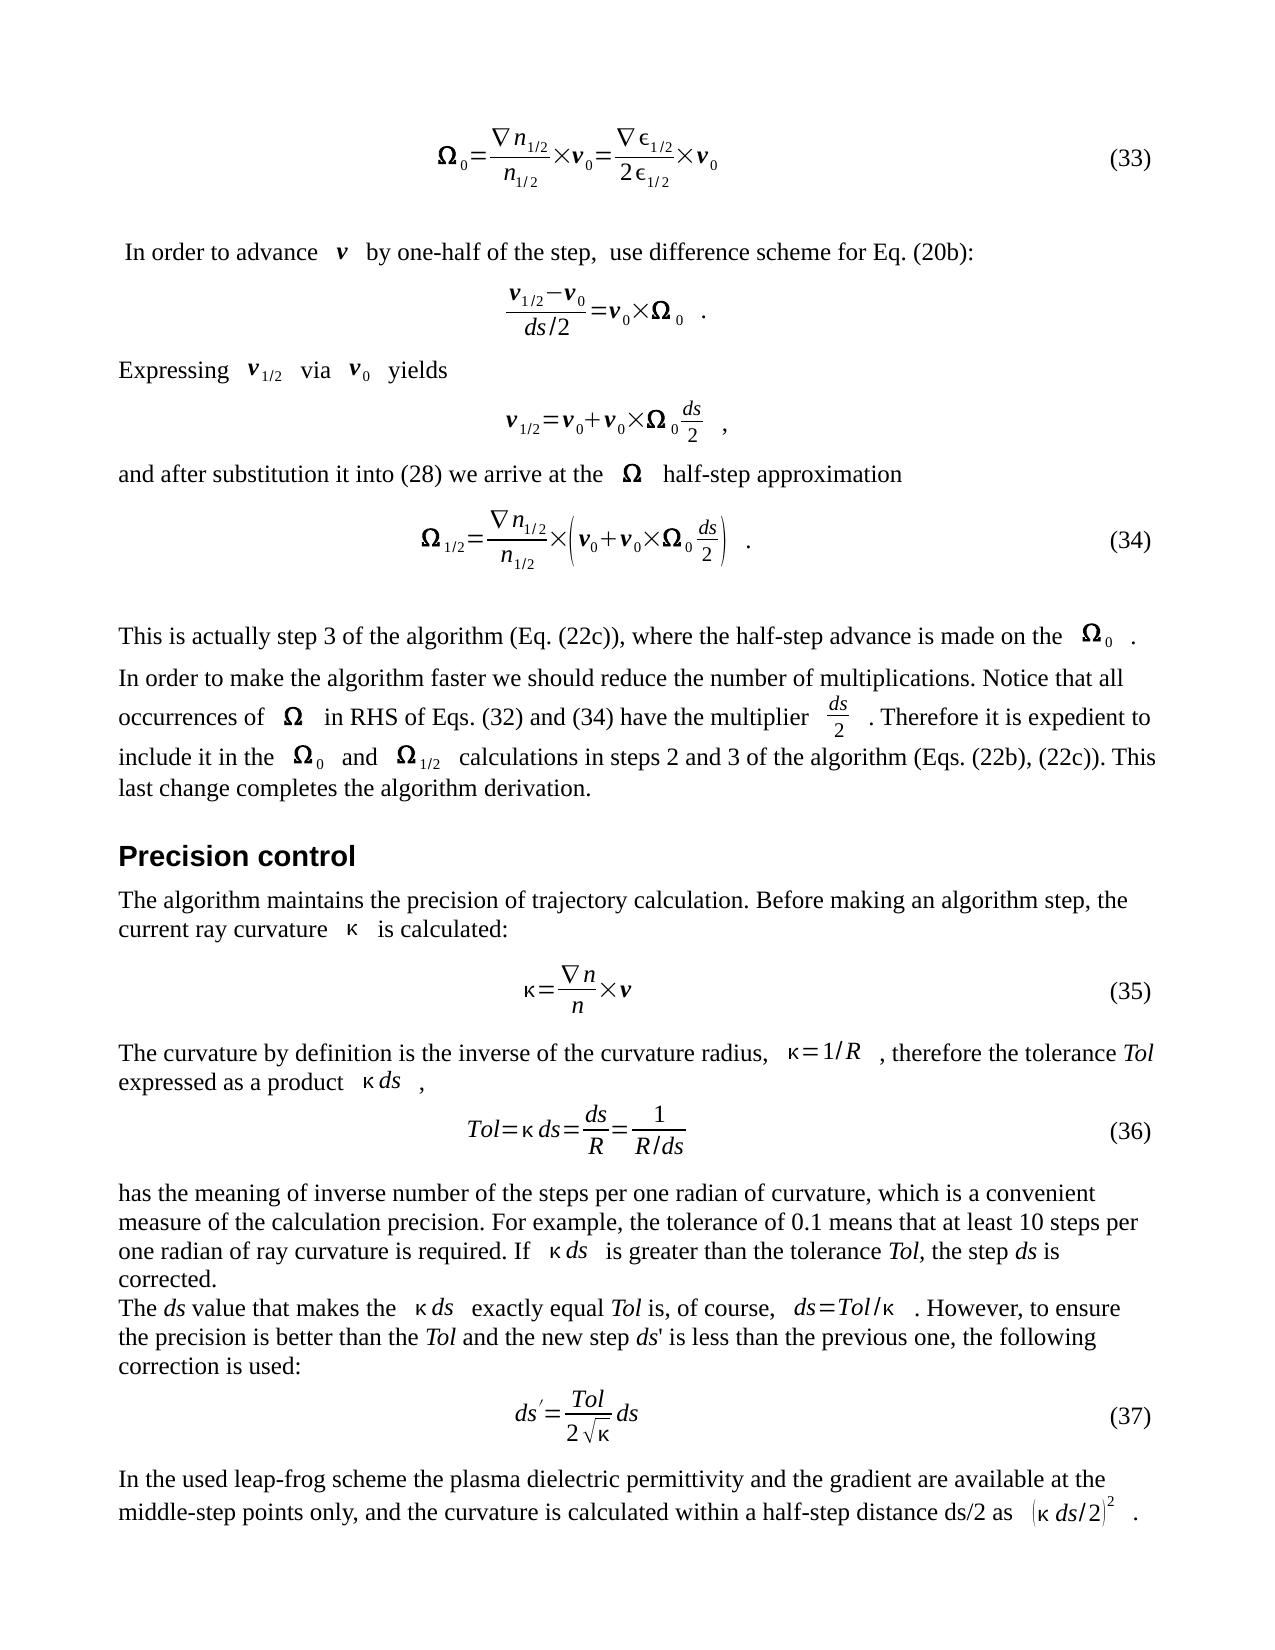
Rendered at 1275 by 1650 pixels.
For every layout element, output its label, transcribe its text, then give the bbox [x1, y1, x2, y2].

text This is actually step 3 of the algorithm (Eq. (22c)), where the half-step advance is made on the. [118, 619, 1157, 651]
text has the meaning of inverse number of the steps per one radian of curvature, which is a convenient measure of the calculation precision. For example, the tolerance of 0.1 means that at least 10 steps per one radian of ray curvature is required. Ifis greater than the tolerance Tol, the step ds is corrected. [118, 1178, 1157, 1293]
table_header (36) [1041, 1095, 1157, 1178]
text The ds value that makes theexactly equal Tol is, of course,. However, to ensure the precision is better than the Tol and the new step ds' is less than the previous one, the following correction is used: [118, 1293, 1157, 1379]
table_header [118, 118, 1041, 208]
text The algorithm maintains the precision of trajectory calculation. Before making an algorithm step, the current ray curvatureis calculated: [118, 885, 1157, 942]
table_header (34) [1041, 500, 1157, 591]
subtitle Precision control [118, 839, 1157, 872]
text and after substitution it into (28) we arrive at thehalf-step approximation [118, 459, 1157, 488]
table_header [118, 1095, 1041, 1178]
table_header [118, 955, 1041, 1038]
text In the used leap-frog scheme the plasma dielectric permittivity and the gradient are available at the middle-step points only, and the curvature is calculated within a half-step distance ds/2 as. In the program implementation, to reduce the number of floating-point calculations its approximation is calculated using the identity, reduced due to the condition to. The index of refraction n is replaced by the dielectric permittivityaccording to Eq. (7): [118, 1464, 1157, 1529]
table_header . [118, 500, 1041, 591]
text , [118, 397, 1157, 447]
table_header (37) [1041, 1380, 1157, 1464]
table_header [118, 1380, 1041, 1464]
table_header (33) [1041, 118, 1157, 208]
table_header (35) [1041, 955, 1157, 1038]
text In order to advanceby one-half of the step, use difference scheme for Eq. (20b): [118, 237, 1157, 266]
text The curvature by definition is the inverse of the curvature radius,, therefore the tolerance Tol expressed as a product, [118, 1038, 1157, 1095]
text . [118, 278, 1157, 341]
text In order to make the algorithm faster we should reduce the number of multiplications. Notice that all occurrences ofin RHS of Eqs. (32) and (34) have the multiplier. Therefore it is expedient to include it in theandcalculations in steps 2 and 3 of the algorithm (Eqs. (22b), (22c)). This last change completes the algorithm derivation. [118, 663, 1157, 801]
text Expressingviayields [118, 354, 1157, 385]
